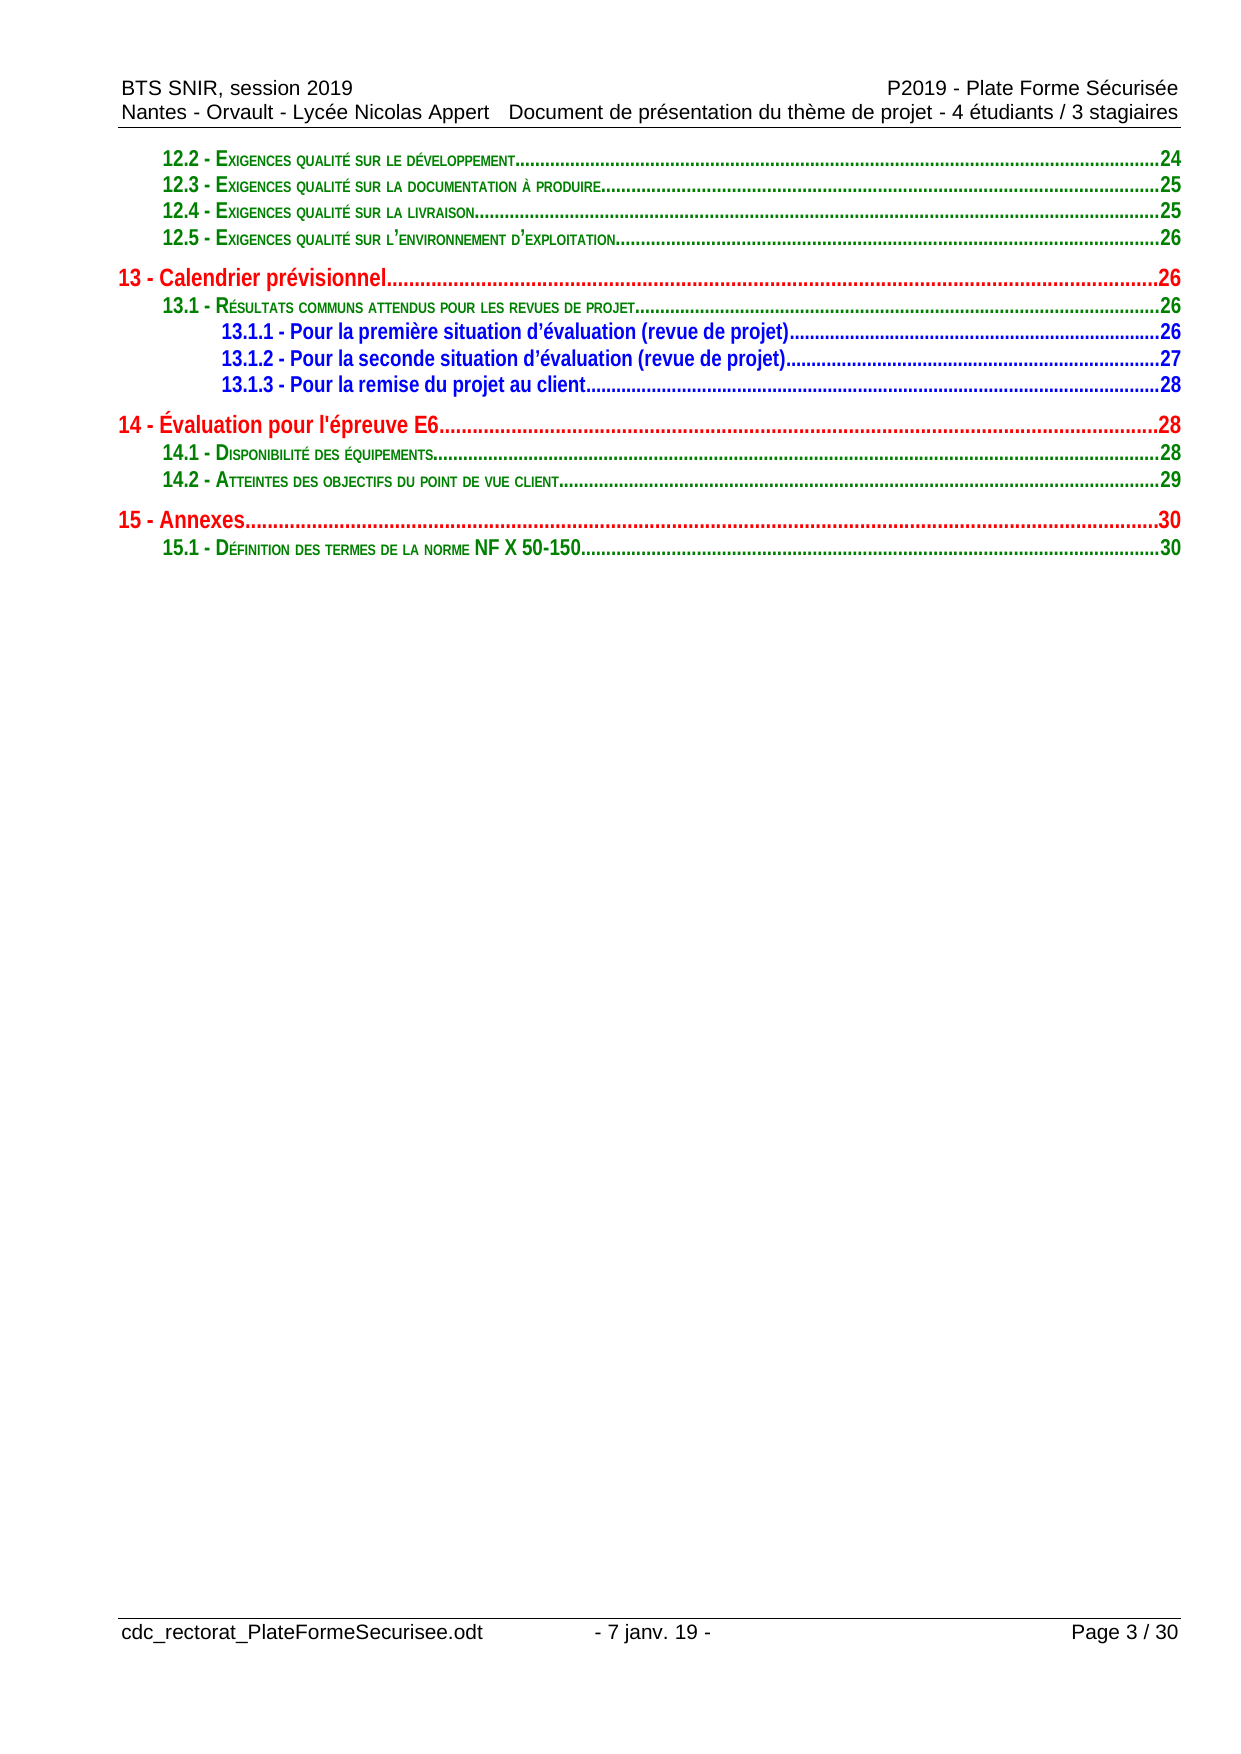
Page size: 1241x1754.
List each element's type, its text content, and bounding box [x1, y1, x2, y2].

text 12.4 - Exigences qualité sur la livraison 25 [162, 197, 1181, 224]
text 12.5 - Exigences qualité sur l’environnement d’exploitation 26 [162, 224, 1181, 250]
text 13 - Calendrier prévisionnel 26 [118, 263, 1181, 292]
text 15 - Annexes 30 [118, 504, 1181, 533]
text 13.1.2 - Pour la seconde situation d’évaluation (revue de projet) 27 [221, 345, 1181, 371]
text 13.1.3 - Pour la remise du projet au client 28 [221, 371, 1181, 398]
text 12.2 - Exigences qualité sur le développement 24 [162, 144, 1181, 171]
text 14.1 - Disponibilité des équipements 28 [162, 439, 1181, 466]
text 13.1.1 - Pour la première situation d’évaluation (revue de projet) 26 [221, 318, 1181, 345]
text 13.1 - Résultats communs attendus pour les revues de projet 26 [162, 292, 1181, 318]
text 14.2 - Atteintes des objectifs du point de vue client 29 [162, 466, 1181, 492]
text 15.1 - Définition des termes de la norme NF X 50-150 30 [162, 533, 1181, 560]
text 14 - Évaluation pour l'épreuve E6 28 [118, 410, 1181, 439]
text 12.3 - Exigences qualité sur la documentation à produire 25 [162, 171, 1181, 197]
